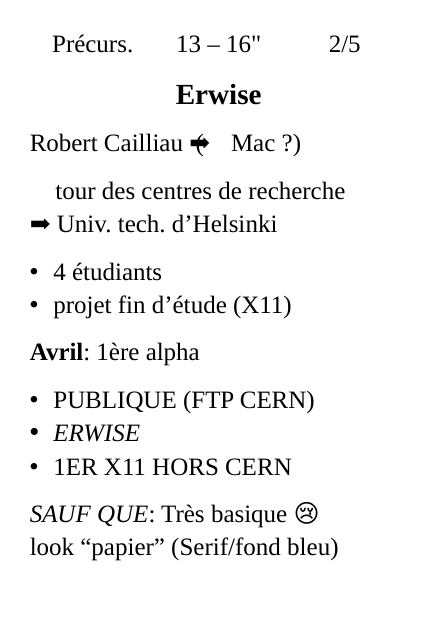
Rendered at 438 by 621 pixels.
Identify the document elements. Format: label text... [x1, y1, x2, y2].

subtitle Erwise [29, 77, 407, 111]
text Avril: 1ère alpha [29, 337, 407, 366]
list ERWISE [29, 418, 407, 447]
table_header Précurs. [30, 30, 155, 62]
table_header 13 – 16" [155, 30, 281, 62]
table_header 2/5 [281, 30, 407, 62]
text SAUF QUE: Très basique 😢 look “papier” (Serif/fond bleu) [29, 499, 407, 561]
text Robert Cailliau 🦸 (➡️ Mac ?) [29, 128, 407, 157]
text 🤷 tour des centres de recherche ➡️ Univ. tech. d’Helsinki [29, 176, 407, 238]
list projet fin d’étude (X11) [29, 290, 407, 318]
list PUBLIQUE (FTP CERN) [29, 385, 407, 414]
list 4 étudiants 🤩 [29, 257, 407, 286]
list 1ER X11 HORS CERN [29, 452, 407, 480]
